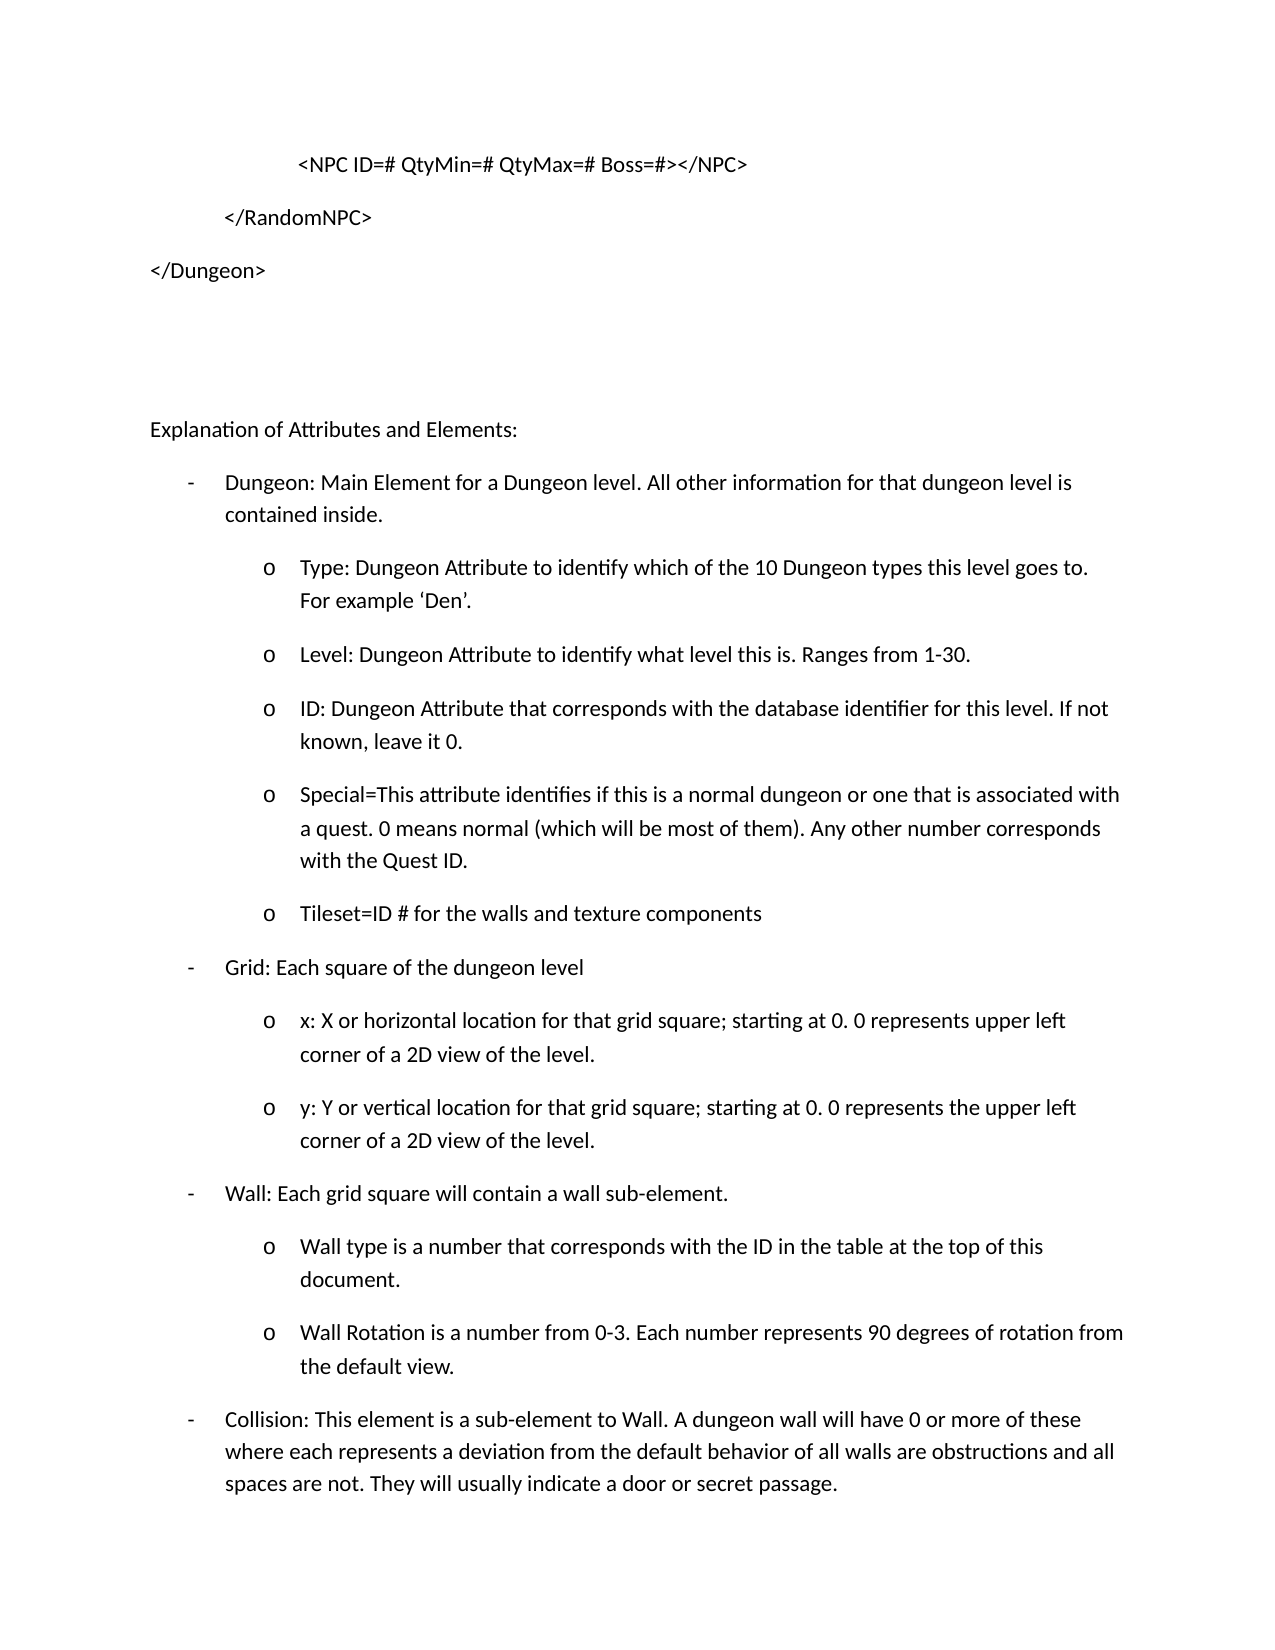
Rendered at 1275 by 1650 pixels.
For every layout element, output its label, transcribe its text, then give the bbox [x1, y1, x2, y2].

text </RandomNPC> [150, 203, 1125, 231]
list ID: Dungeon Attribute that corresponds with the database identifier for this level. If not known, leave it 0. [262, 694, 1125, 755]
text Explanation of Attributes and Elements: [150, 415, 1125, 443]
list Dungeon: Main Element for a Dungeon level. All other information for that dungeon level is contained inside. [187, 468, 1125, 528]
list y: Y or vertical location for that grid square; starting at 0. 0 represents the upper left corner of a 2D view of the level. [262, 1093, 1125, 1154]
list Collision: This element is a sub-element to Wall. A dungeon wall will have 0 or more of these where each represents a deviation from the default behavior of all walls are obstructions and all spaces are not. They will usually indicate a door or secret passage. [187, 1405, 1125, 1497]
text </Dungeon> [150, 256, 1125, 284]
list Type: Dungeon Attribute to identify which of the 10 Dungeon types this level goes to. For example ‘Den’. [262, 553, 1125, 615]
list x: X or horizontal location for that grid square; starting at 0. 0 represents upper left corner of a 2D view of the level. [262, 1006, 1125, 1068]
list Wall type is a number that corresponds with the ID in the table at the top of this document. [262, 1232, 1125, 1293]
list Wall Rotation is a number from 0-3. Each number represents 90 degrees of rotation from the default view. [262, 1318, 1125, 1380]
list Level: Dungeon Attribute to identify what level this is. Ranges from 1-30. [262, 640, 1125, 669]
text <NPC ID=# QtyMin=# QtyMax=# Boss=#></NPC> [150, 150, 1125, 178]
list Grid: Each square of the dungeon level [187, 953, 1125, 981]
list Wall: Each grid square will contain a wall sub-element. [187, 1179, 1125, 1207]
list Tileset=ID # for the walls and texture components [262, 899, 1125, 928]
list Special=This attribute identifies if this is a normal dungeon or one that is associated with a quest. 0 means normal (which will be most of them). Any other number corresponds with the Quest ID. [262, 780, 1125, 874]
